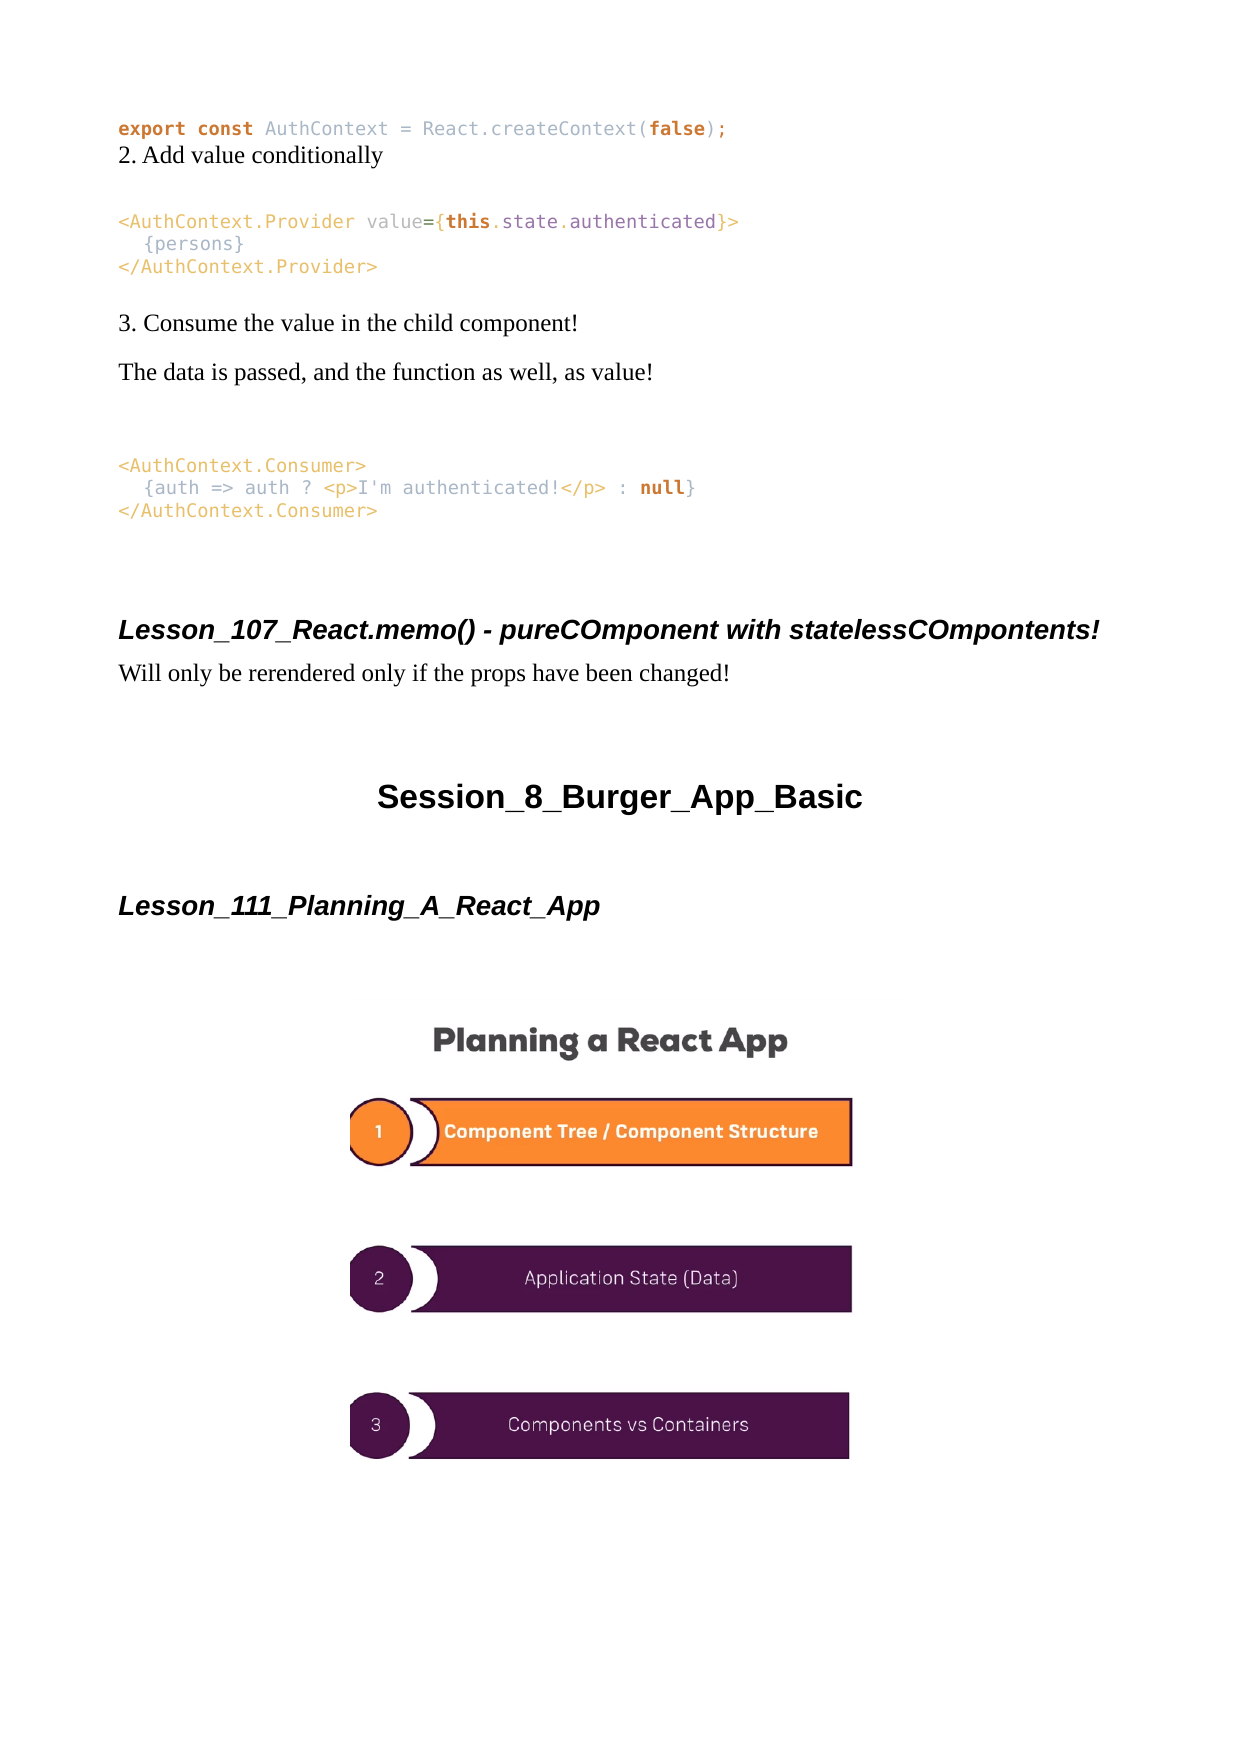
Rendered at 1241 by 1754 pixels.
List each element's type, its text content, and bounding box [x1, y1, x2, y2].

text <AuthContext.Consumer> [118, 455, 1122, 477]
text </AuthContext.Provider> [118, 256, 1122, 278]
picture [350, 998, 903, 1526]
subtitle Session_8_Burger_App_Basic [118, 777, 1122, 815]
subtitle Lesson_111_Planning_A_React_App [118, 889, 1122, 921]
text </AuthContext.Consumer> [118, 501, 1122, 522]
text <AuthContext.Provider value={this.state.authenticated}> [118, 211, 1122, 233]
text 3. Consume the value in the child component! [118, 308, 1122, 337]
text Will only be rerendered only if the props have been changed! [118, 658, 1122, 687]
text {auth => auth ? <p>I'm authenticated!</p> : null} [118, 477, 1122, 501]
subtitle Lesson_107_React.memo() - pureCOmponent with statelessCOmpontents! [118, 613, 1122, 645]
text {persons} [118, 233, 1122, 256]
text 2. Add value conditionally [118, 140, 1122, 169]
text The data is passed, and the function as well, as value! [118, 357, 1122, 386]
text export const AuthContext = React.createContext(false); [118, 118, 1122, 140]
